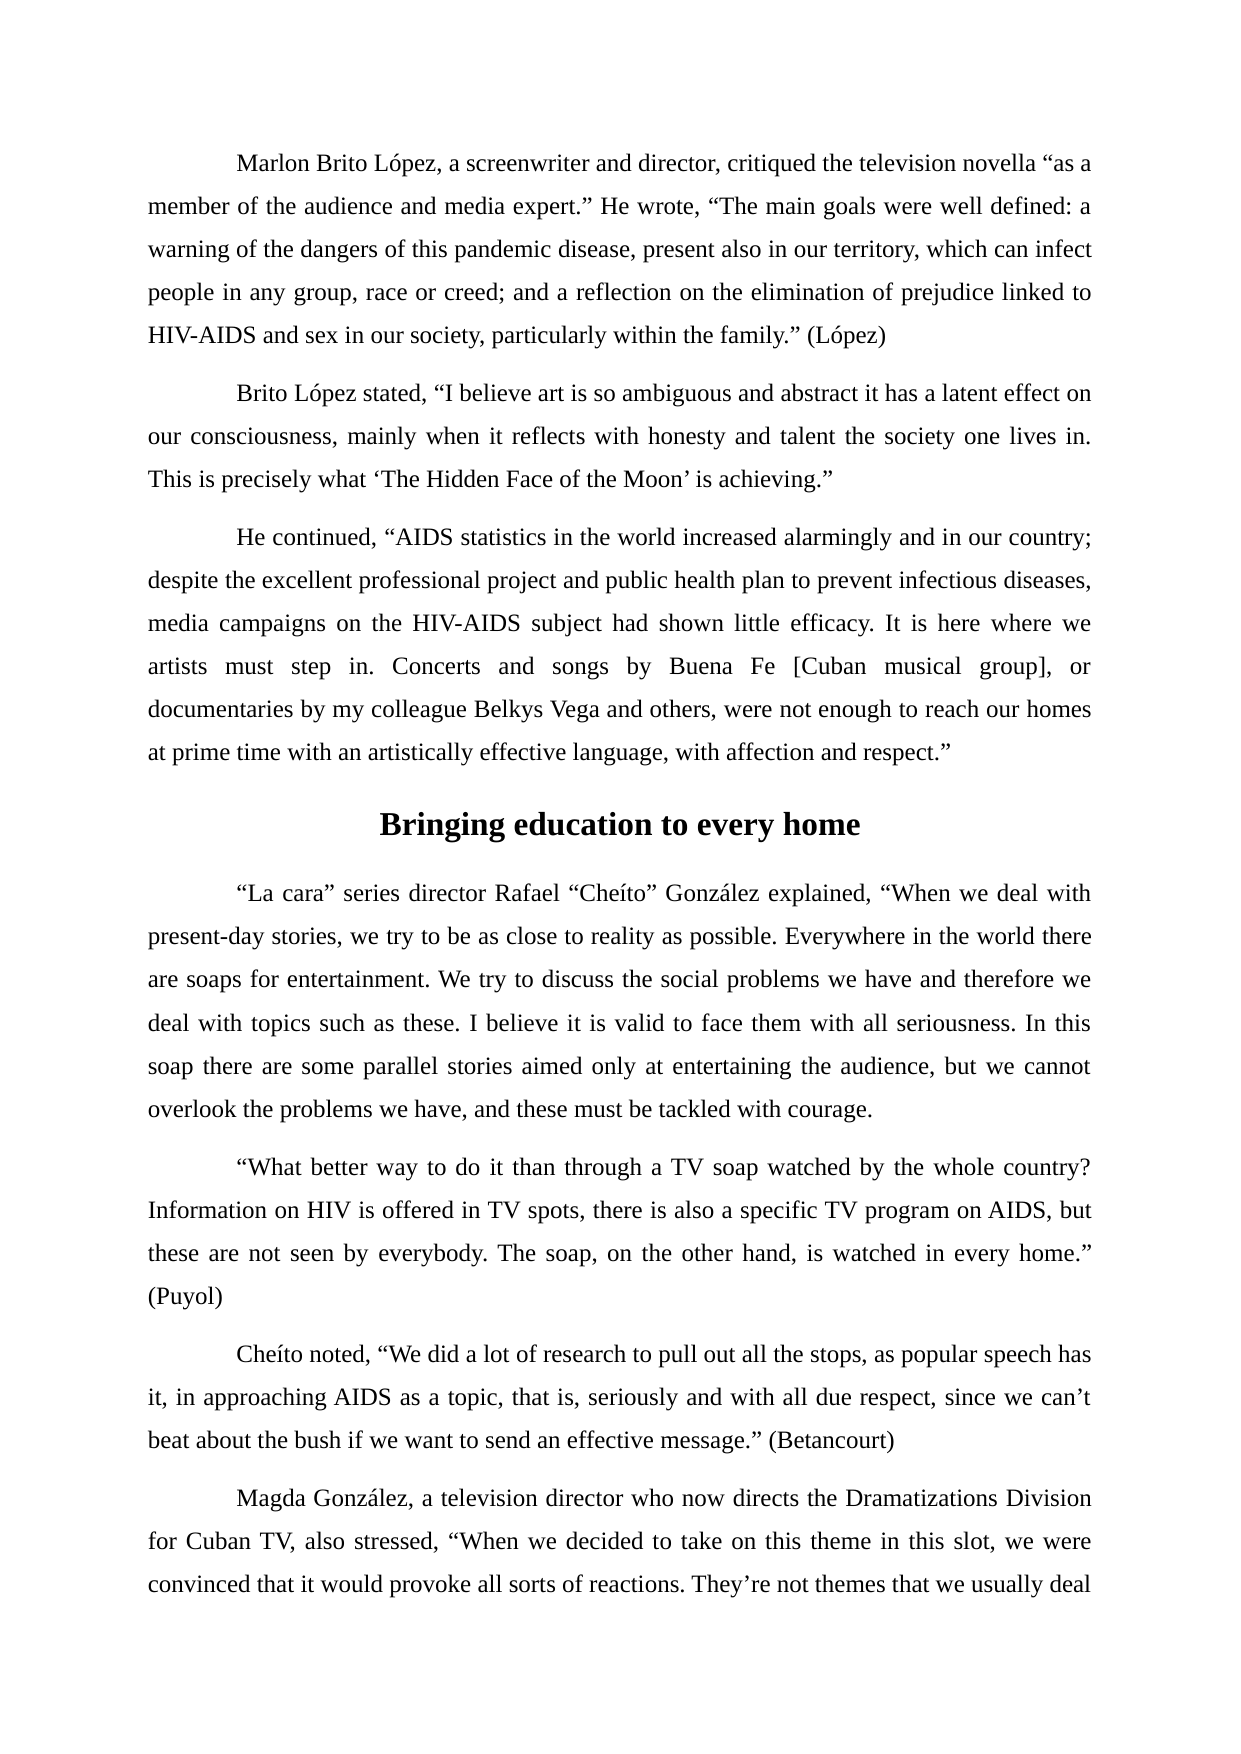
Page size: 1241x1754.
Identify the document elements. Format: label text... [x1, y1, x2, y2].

subtitle Bringing education to every home [148, 804, 1093, 842]
text Marlon Brito López, a screenwriter and director, critiqued the television novella “as a member of the audience and media expert.” He wrote, “The main goals were well defined: a warning of the dangers of this pandemic disease, present also in our territory, which can infect people in any group, race or creed; and a reflection on the elimination of prejudice linked to HIV-AIDS and sex in our society, particularly within the family.” (López) [148, 148, 1093, 349]
text Brito López stated, “I believe art is so ambiguous and abstract it has a latent effect on our consciousness, mainly when it reflects with honesty and talent the society one lives in. This is precisely what ‘The Hidden Face of the Moon’ is achieving.” [148, 378, 1093, 493]
text Cheíto noted, “We did a lot of research to pull out all the stops, as popular speech has it, in approaching AIDS as a topic, that is, seriously and with all due respect, since we can’t beat about the bush if we want to send an effective message.” (Betancourt) [148, 1339, 1093, 1454]
text “La cara” series director Rafael “Cheíto” González explained, “When we deal with present-day stories, we try to be as close to reality as possible. Everywhere in the world there are soaps for entertainment. We try to discuss the social problems we have and therefore we deal with topics such as these. I believe it is valid to face them with all seriousness. In this soap there are some parallel stories aimed only at entertaining the audience, but we cannot overlook the problems we have, and these must be tackled with courage. [148, 878, 1093, 1123]
text Magda González, a television director who now directs the Dramatizations Division for Cuban TV, also stressed, “When we decided to take on this theme in this slot, we were convinced that it would provoke all sorts of reactions. They’re not themes that we usually deal [148, 1483, 1093, 1598]
text “What better way to do it than through a TV soap watched by the whole country? Information on HIV is offered in TV spots, there is also a specific TV program on AIDS, but these are not seen by everybody. The soap, on the other hand, is watched in every home.” (Puyol) [148, 1152, 1093, 1310]
text He continued, “AIDS statistics in the world increased alarmingly and in our country; despite the excellent professional project and public health plan to prevent infectious diseases, media campaigns on the HIV-AIDS subject had shown little efficacy. It is here where we artists must step in. Concerts and songs by Buena Fe [Cuban musical group], or documentaries by my colleague Belkys Vega and others, were not enough to reach our homes at prime time with an artistically effective language, with affection and respect.” [148, 522, 1093, 766]
